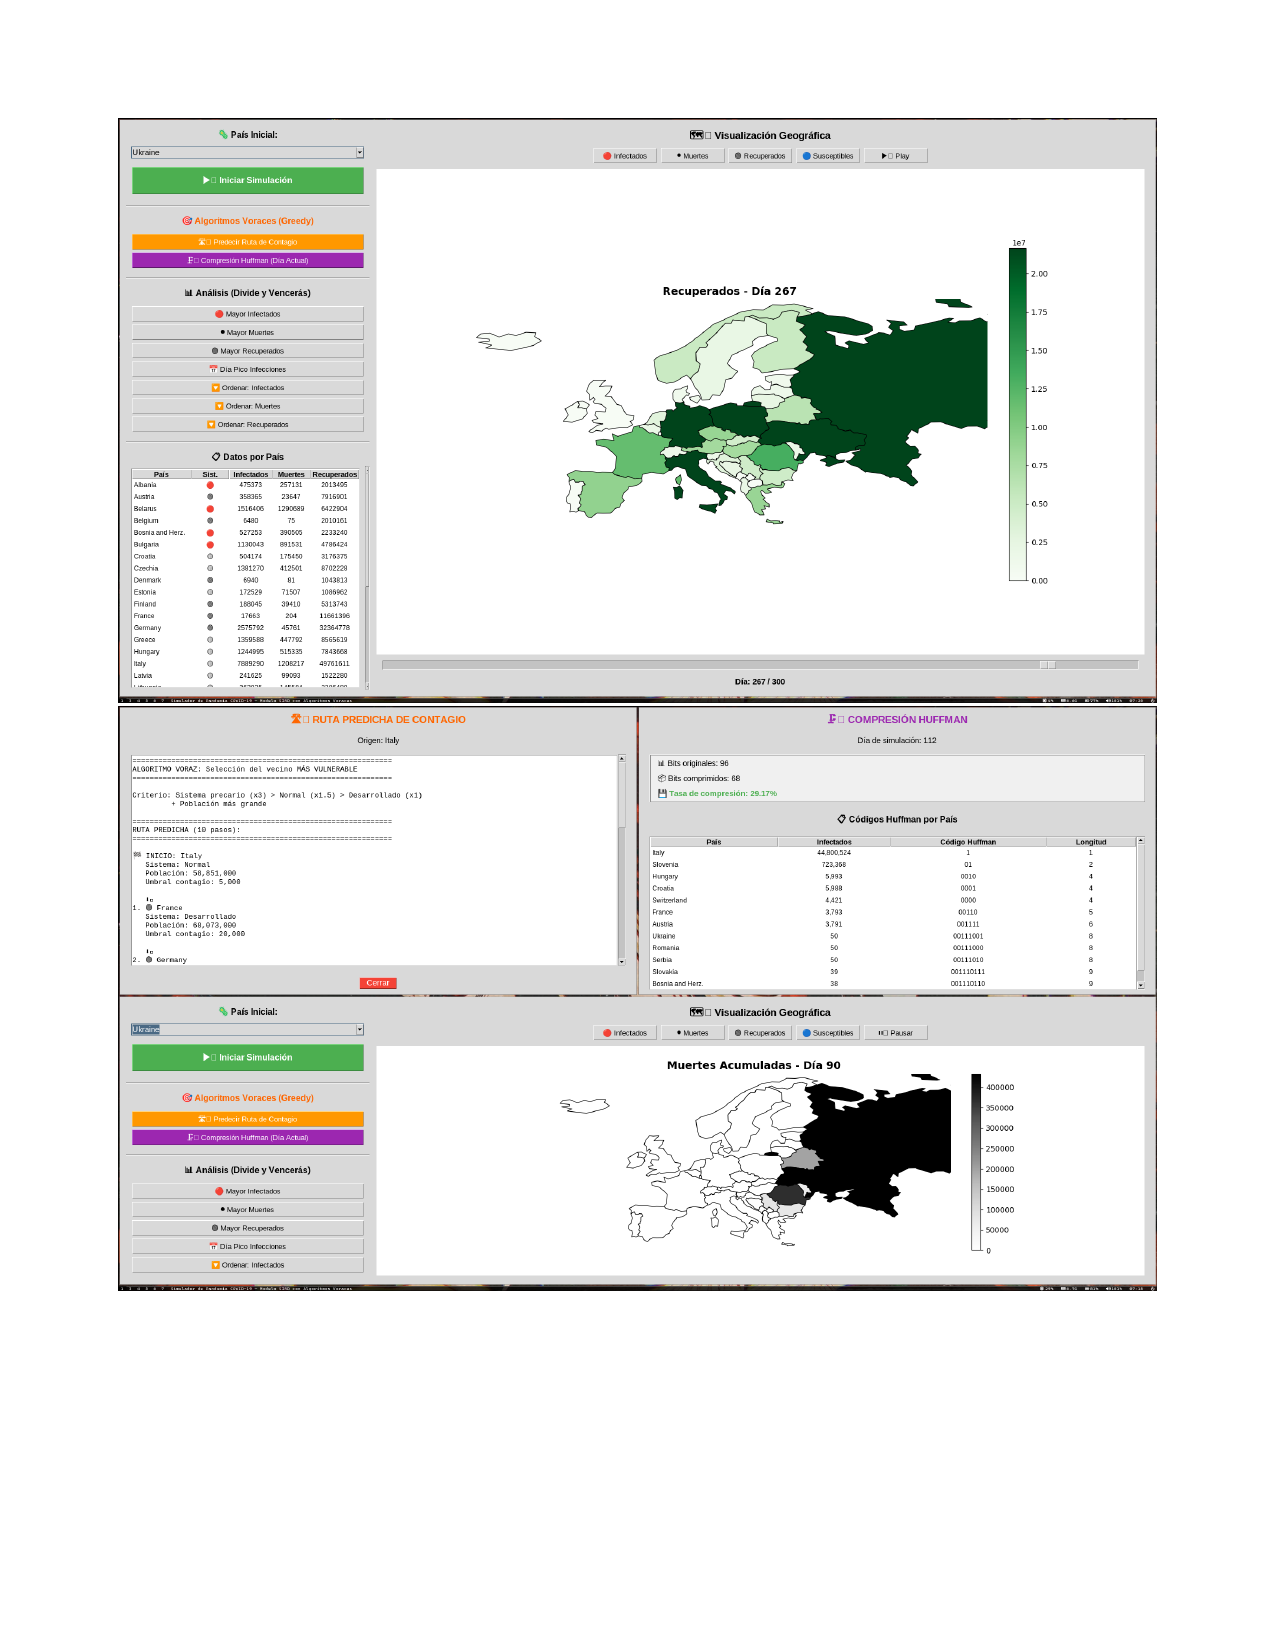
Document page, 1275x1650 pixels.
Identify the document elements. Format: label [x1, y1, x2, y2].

picture [118, 118, 1157, 703]
picture [118, 706, 1157, 1291]
